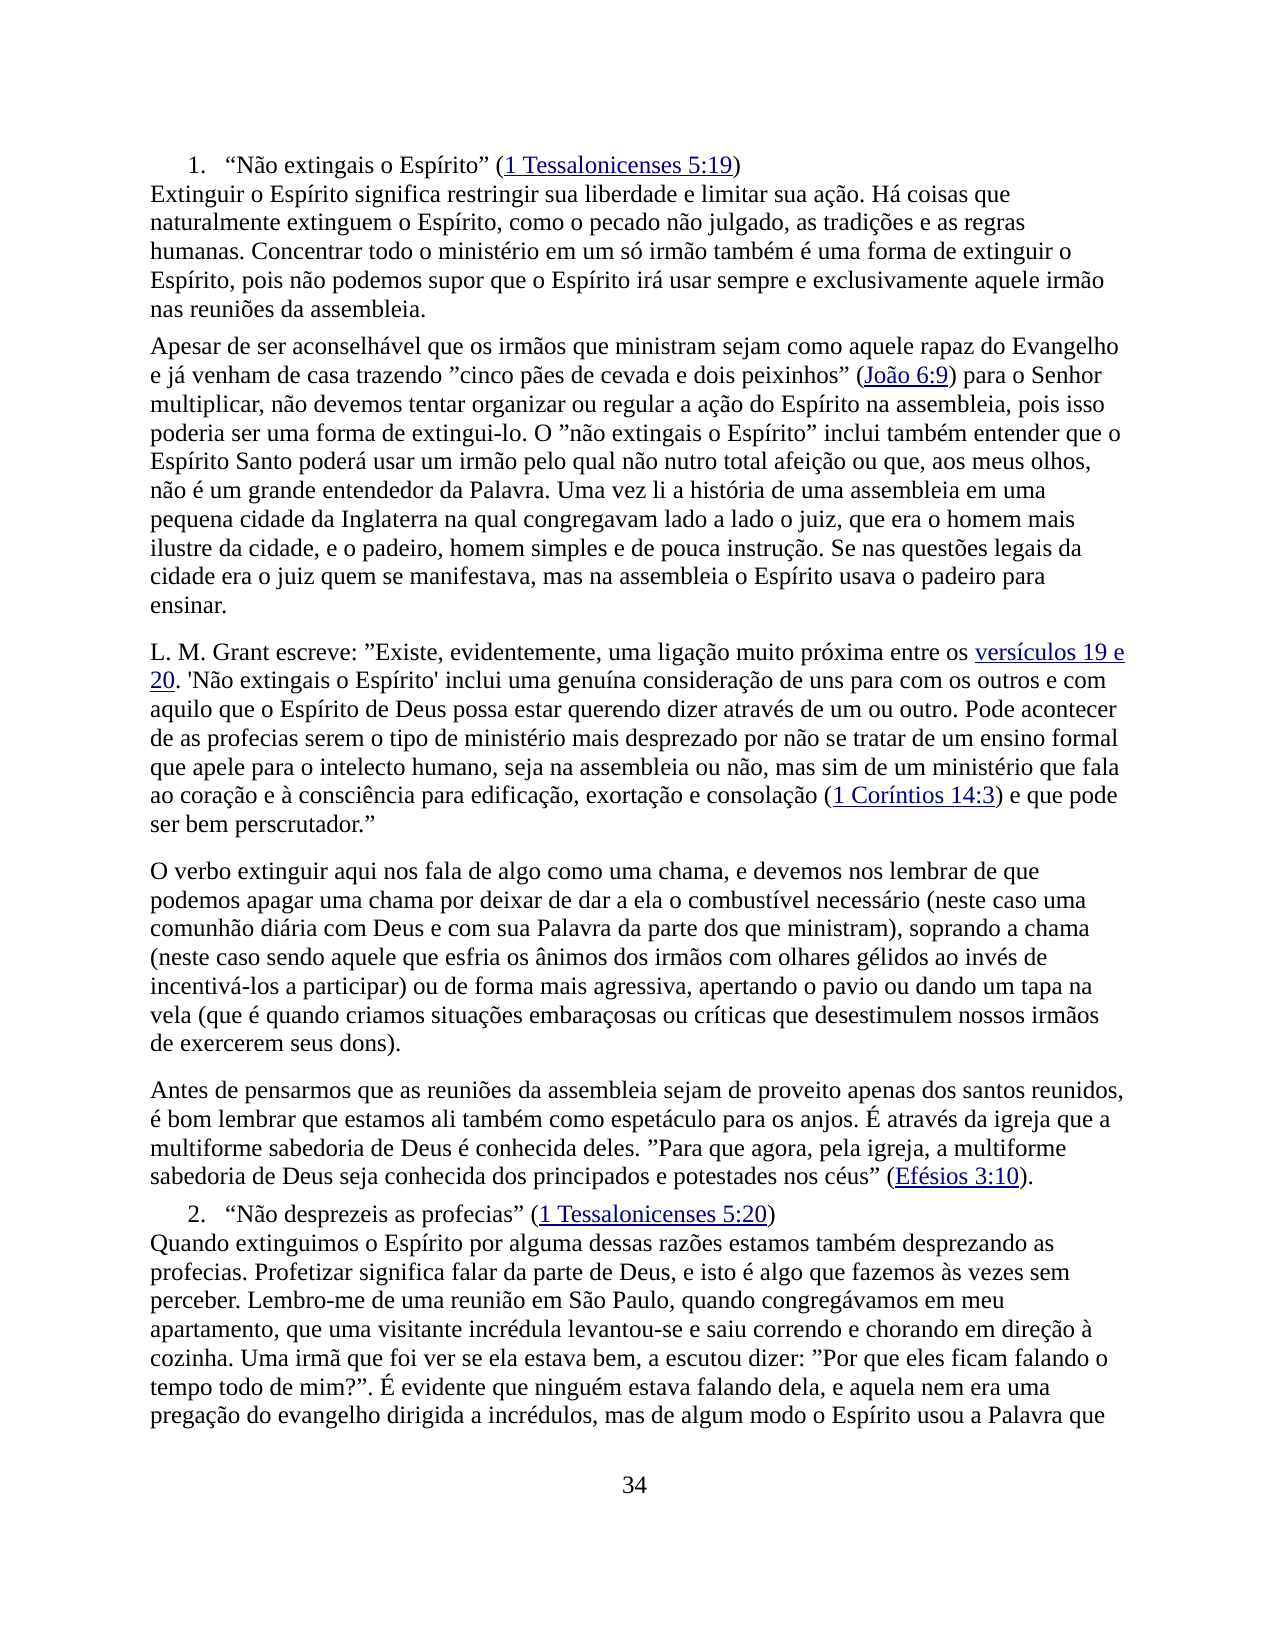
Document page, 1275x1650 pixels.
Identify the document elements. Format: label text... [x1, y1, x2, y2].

text Quando extinguimos o Espírito por alguma dessas razões estamos também desprezando as profecias. Profetizar significa falar da parte de Deus, e isto é algo que fazemos às vezes sem perceber. Lembro-me de uma reunião em São Paulo, quando congregávamos em meu apartamento, que uma visitante incrédula levantou-se e saiu correndo e chorando em direção à cozinha. Uma irmã que foi ver se ela estava bem, a escutou dizer: ”Por que eles ficam falando o tempo todo de mim?”. É evidente que ninguém estava falando dela, e aquela nem era uma pregação do evangelho dirigida a incrédulos, mas de algum modo o Espírito usou a Palavra que [150, 1228, 1125, 1429]
text Extinguir o Espírito significa restringir sua liberdade e limitar sua ação. Há coisas que naturalmente extinguem o Espírito, como o pecado não julgado, as tradições e as regras humanas. Concentrar todo o ministério em um só irmão também é uma forma de extinguir o Espírito, pois não podemos supor que o Espírito irá usar sempre e exclusivamente aquele irmão nas reuniões da assembleia. [150, 179, 1125, 322]
list “Não desprezeis as profecias” (1 Tessalonicenses 5:20) [187, 1199, 1125, 1228]
text L. M. Grant escreve: ”Existe, evidentemente, uma ligação muito próxima entre os versículos 19 e 20. 'Não extingais o Espírito' inclui uma genuína consideração de uns para com os outros e com aquilo que o Espírito de Deus possa estar querendo dizer através de um ou outro. Pode acontecer de as profecias serem o tipo de ministério mais desprezado por não se tratar de um ensino formal que apele para o intelecto humano, seja na assembleia ou não, mas sim de um ministério que fala ao coração e à consciência para edificação, exortação e consolação (1 Coríntios 14:3) e que pode ser bem perscrutador.” [150, 637, 1125, 838]
text Apesar de ser aconselhável que os irmãos que ministram sejam como aquele rapaz do Evangelho e já venham de casa trazendo ”cinco pães de cevada e dois peixinhos” (João 6:9) para o Senhor multiplicar, não devemos tentar organizar ou regular a ação do Espírito na assembleia, pois isso poderia ser uma forma de extingui-lo. O ”não extingais o Espírito” inclui também entender que o Espírito Santo poderá usar um irmão pelo qual não nutro total afeição ou que, aos meus olhos, não é um grande entendedor da Palavra. Uma vez li a história de uma assembleia em uma pequena cidade da Inglaterra na qual congregavam lado a lado o juiz, que era o homem mais ilustre da cidade, e o padeiro, homem simples e de pouca instrução. Se nas questões legais da cidade era o juiz quem se manifestava, mas na assembleia o Espírito usava o padeiro para ensinar. [150, 331, 1125, 619]
text O verbo extinguir aqui nos fala de algo como uma chama, e devemos nos lembrar de que podemos apagar uma chama por deixar de dar a ela o combustível necessário (neste caso uma comunhão diária com Deus e com sua Palavra da parte dos que ministram), soprando a chama (neste caso sendo aquele que esfria os ânimos dos irmãos com olhares gélidos ao invés de incentivá-los a participar) ou de forma mais agressiva, apertando o pavio ou dando um tapa na vela (que é quando criamos situações embaraçosas ou críticas que desestimulem nossos irmãos de exercerem seus dons). [150, 856, 1125, 1057]
list “Não extingais o Espírito” (1 Tessalonicenses 5:19) [187, 150, 1125, 179]
text Antes de pensarmos que as reuniões da assembleia sejam de proveito apenas dos santos reunidos, é bom lembrar que estamos ali também como espetáculo para os anjos. É através da igreja que a multiforme sabedoria de Deus é conhecida deles. ”Para que agora, pela igreja, a multiforme sabedoria de Deus seja conhecida dos principados e potestades nos céus” (Efésios 3:10). [150, 1075, 1125, 1190]
